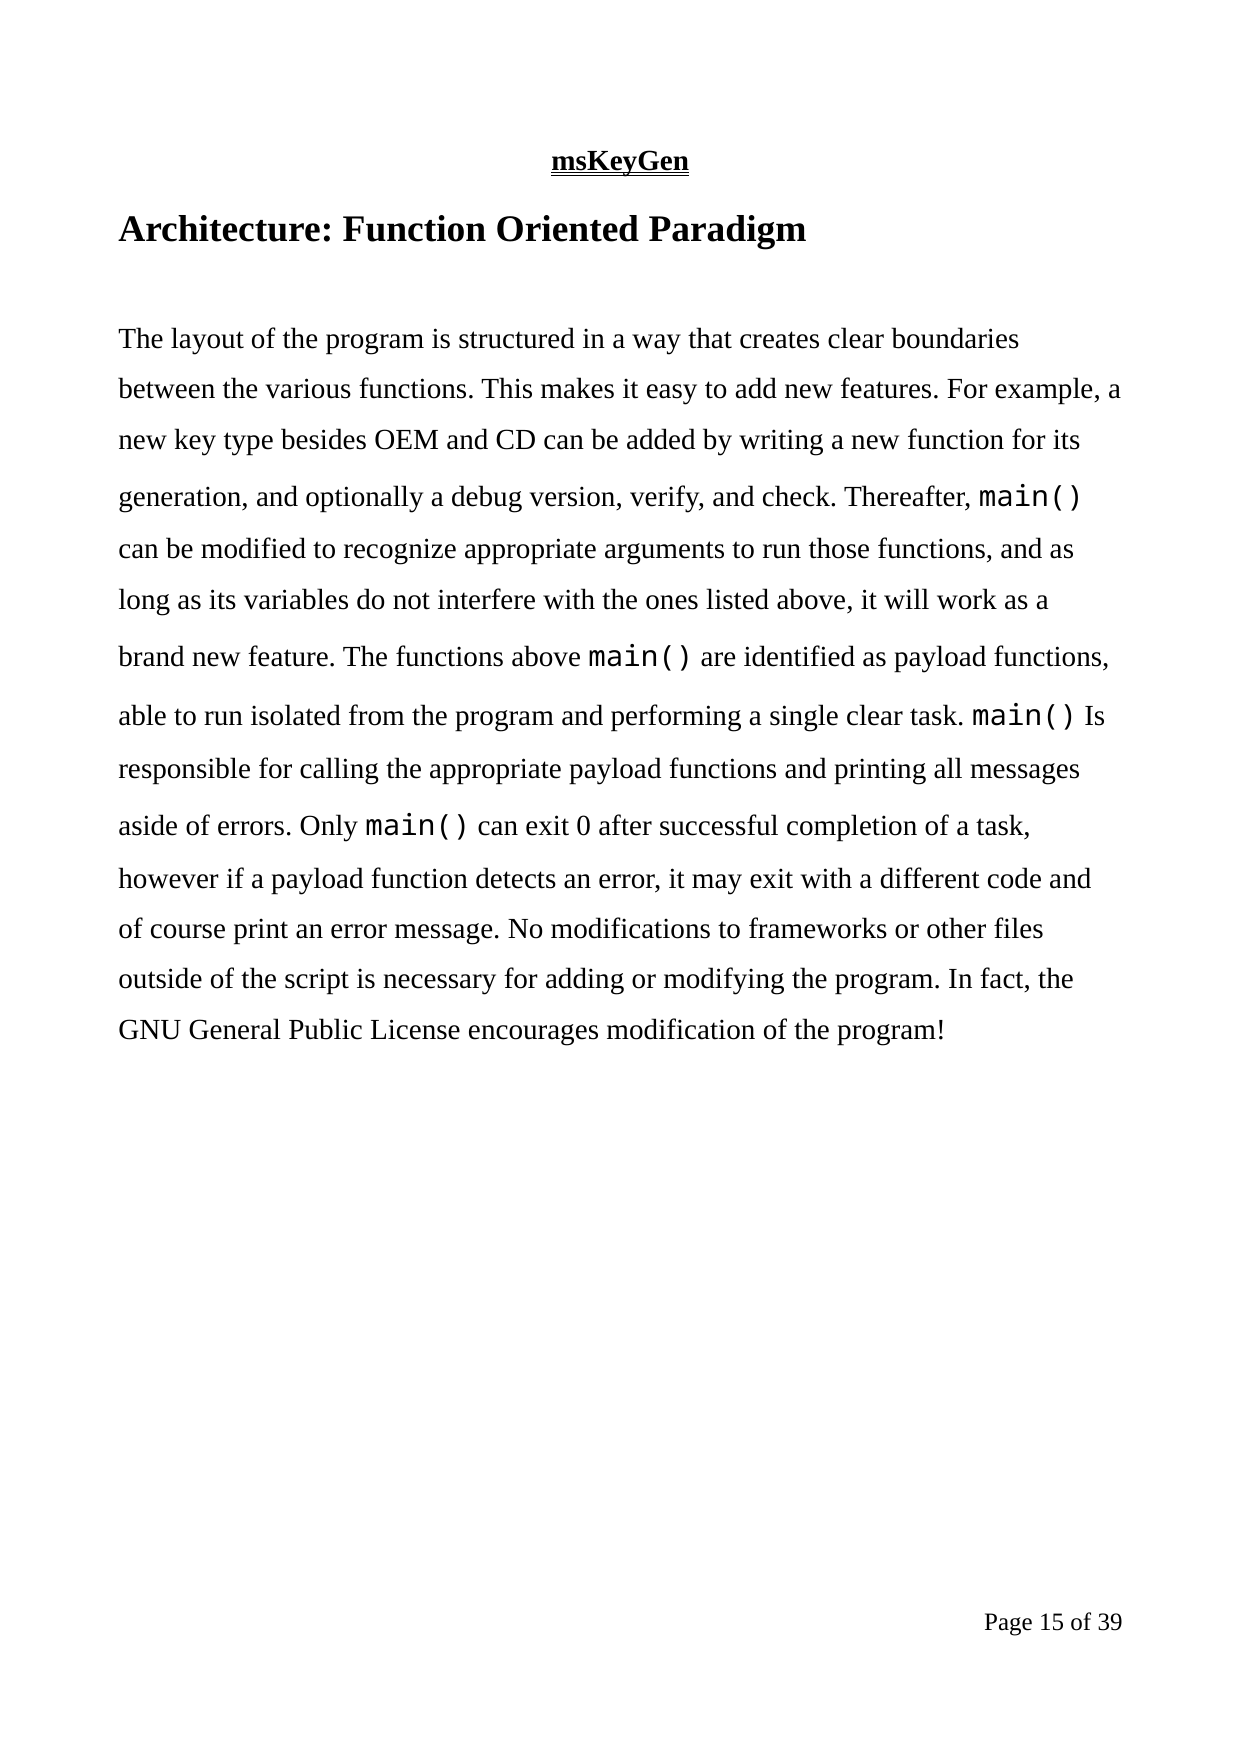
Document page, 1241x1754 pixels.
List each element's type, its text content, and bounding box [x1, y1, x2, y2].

text The layout of the program is structured in a way that creates clear boundaries between the various functions. This makes it easy to add new features. For example, a new key type besides OEM and CD can be added by writing a new function for its generation, and optionally a debug version, verify, and check. Thereafter, main() can be modified to recognize appropriate arguments to run those functions, and as long as its variables do not interfere with the ones listed above, it will work as a brand new feature. The functions above main() are identified as payload functions, able to run isolated from the program and performing a single clear task. main() Is responsible for calling the appropriate payload functions and printing all messages aside of errors. Only main() can exit 0 after successful completion of a task, however if a payload function detects an error, it may exit with a different code and of course print an error message. No modifications to frameworks or other files outside of the script is necessary for adding or modifying the program. In fact, the GNU General Public License encourages modification of the program! [118, 321, 1122, 1045]
text Architecture: Function Oriented Paradigm [118, 206, 1122, 249]
